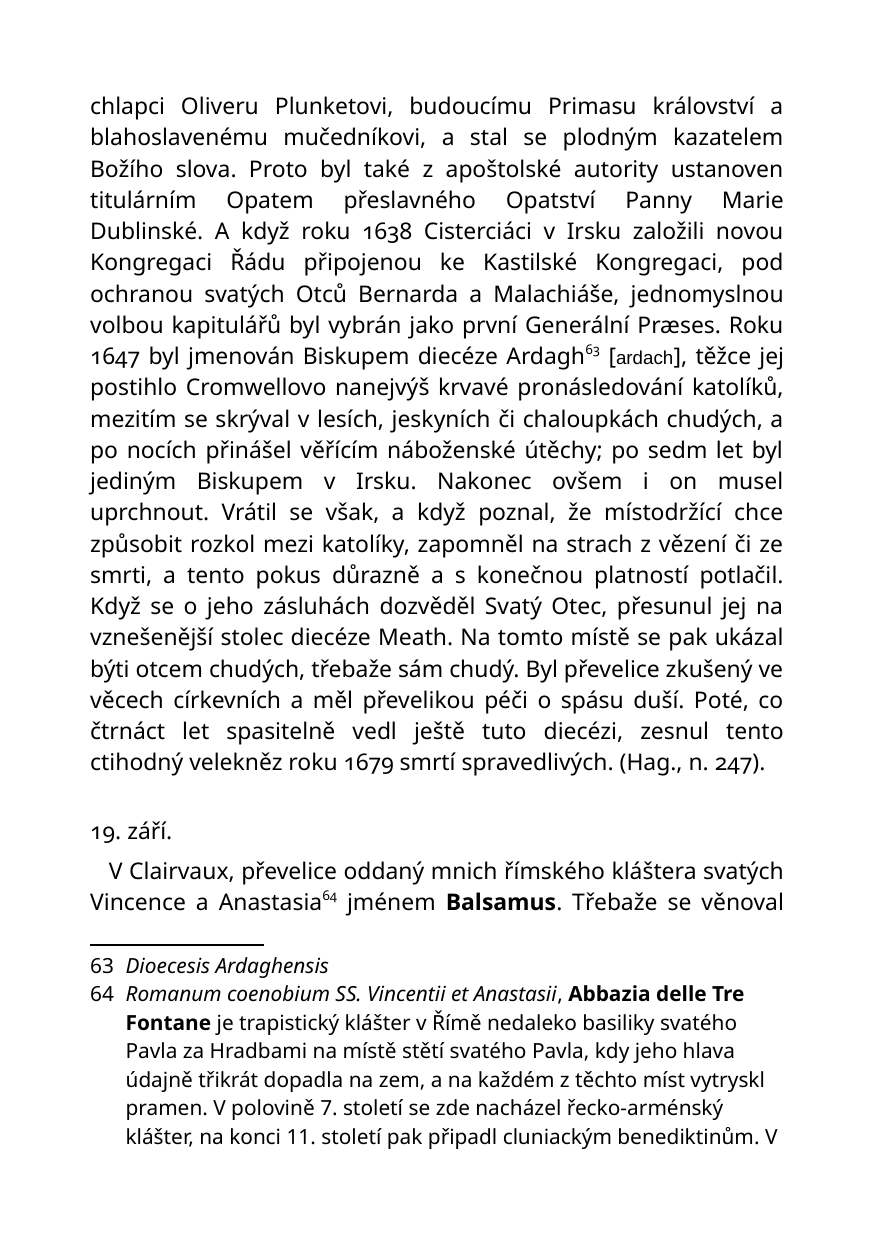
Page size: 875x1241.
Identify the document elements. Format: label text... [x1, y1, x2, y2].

text chlapci Oliveru Plunketovi, budoucímu Primasu království a blahoslavenému mučedníkovi, a stal se plodným kazatelem Božího slova. Proto byl také z apoštolské autority ustanoven titulárním Opatem přeslavného Opatství Panny Marie Dublinské. A když roku 1638 Cisterciáci v Irsku založili novou Kongregaci Řádu připojenou ke Kastilské Kongregaci, pod ochranou svatých Otců Bernarda a Malachiáše, jednomyslnou volbou kapitulářů byl vybrán jako první Generální Præses. Roku 1647 byl jmenován Biskupem diecéze Ardagh [ardach], těžce jej postihlo Cromwellovo nanejvýš krvavé pronásledování katolíků, mezitím se skrýval v lesích, jeskyních či chaloupkách chudých, a po nocích přinášel věřícím náboženské útěchy; po sedm let byl jediným Biskupem v Irsku. Nakonec ovšem i on musel uprchnout. Vrátil se však, a když poznal, že místodržící chce způsobit rozkol mezi katolíky, zapomněl na strach z vězení či ze smrti, a tento pokus důrazně a s konečnou platností potlačil. Když se o jeho zásluhách dozvěděl Svatý Otec, přesunul jej na vznešenější stolec diecéze Meath. Na tomto místě se pak ukázal býti otcem chudých, třebaže sám chudý. Byl převelice zkušený ve věcech církevních a měl převelikou péči o spásu duší. Poté, co čtrnáct let spasitelně vedl ještě tuto diecézi, zesnul tento ctihodný velekněz roku 1679 smrtí spravedlivých. (Hag., n. 247). [90, 90, 784, 777]
text Dioecesis Ardaghensis [90, 951, 784, 979]
text 19. září. [90, 815, 784, 846]
text V Clairvaux, převelice oddaný mnich římského kláštera svatých Vincence a Anastasia jménem Balsamus. Třebaže se věnoval [90, 855, 784, 917]
text Romanum coenobium SS. Vincentii et Anastasii, Abbazia delle Tre Fontane je trapistický klášter v Římě nedaleko basiliky svatého Pavla za Hradbami na místě stětí svatého Pavla, kdy jeho hlava údajně třikrát dopadla na zem, a na každém z těchto míst vytryskl pramen. V polovině 7. století se zde nacházel řecko-arménský klášter, na konci 11. století pak připadl cluniackým benediktinům. V [90, 979, 784, 1150]
